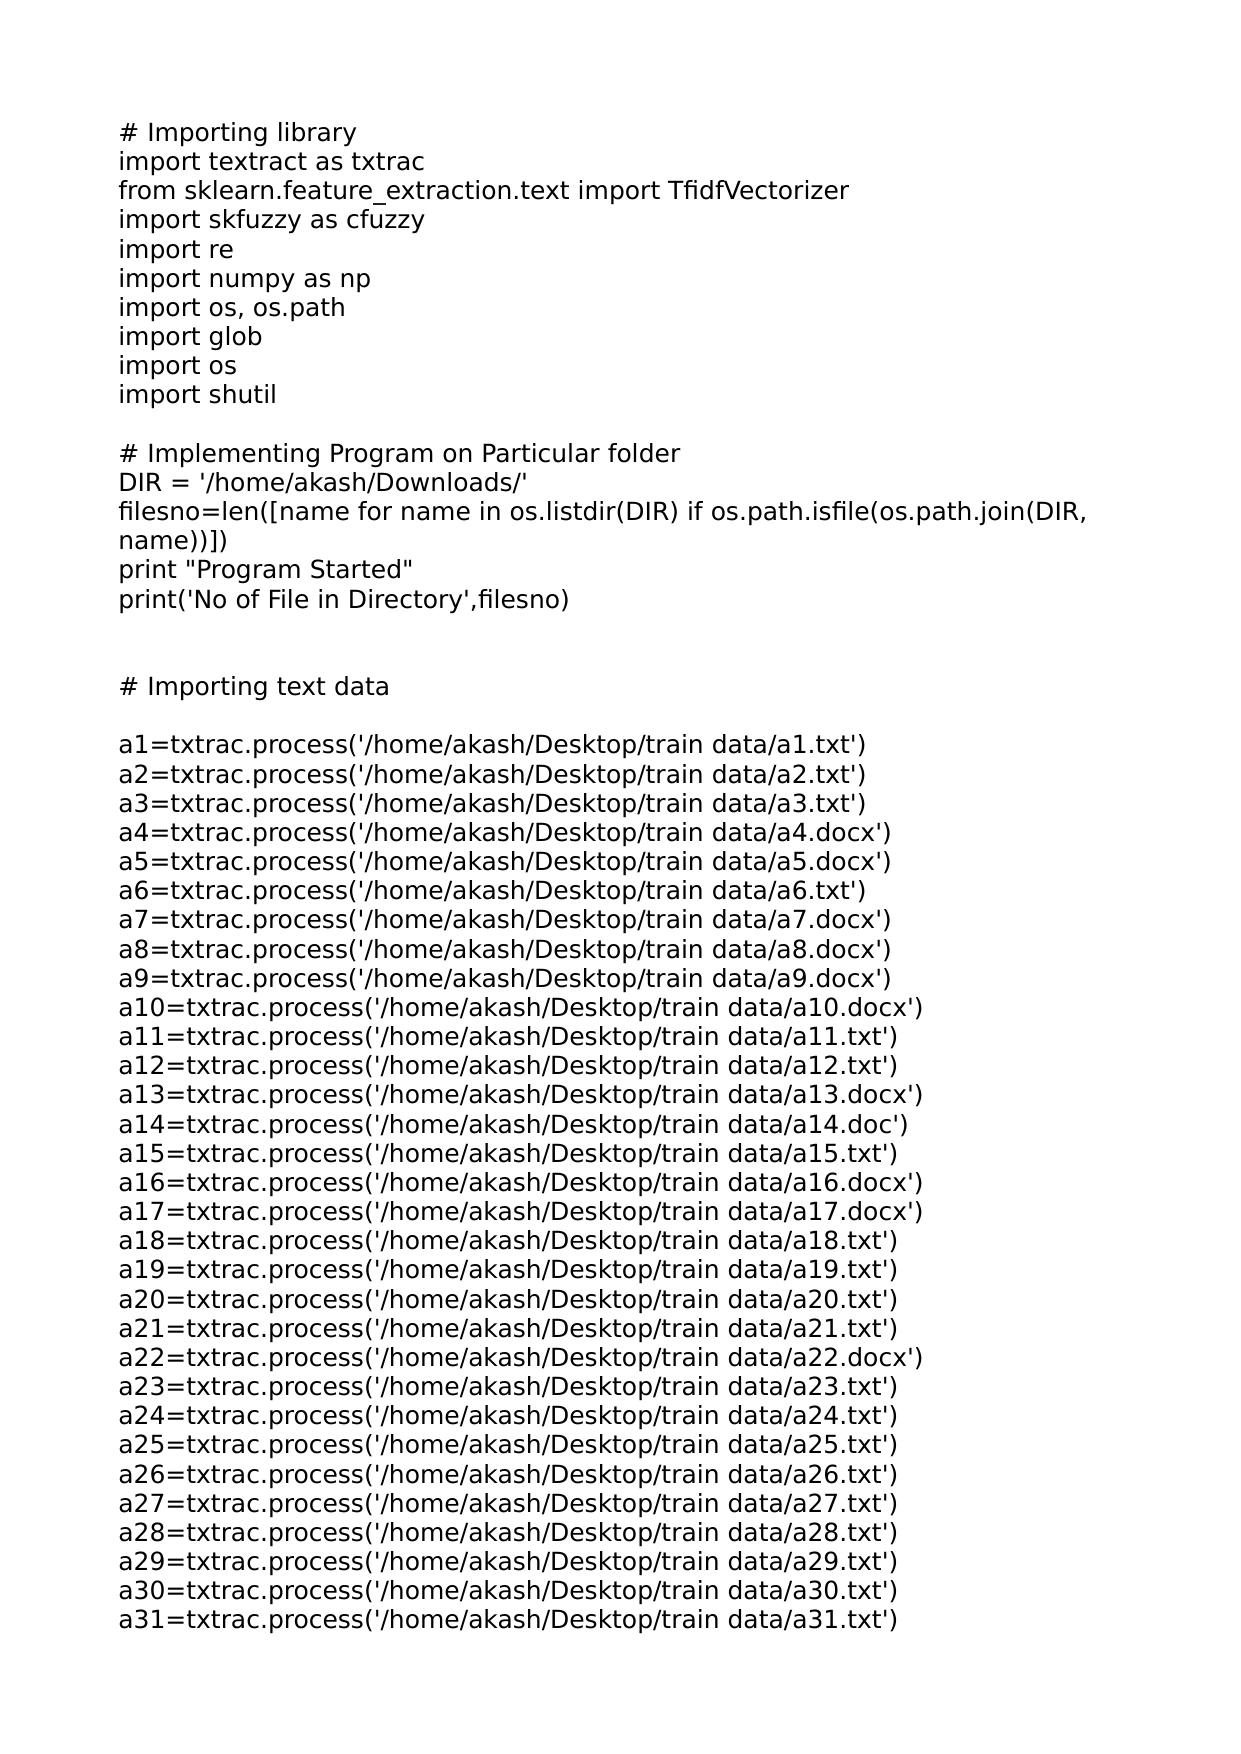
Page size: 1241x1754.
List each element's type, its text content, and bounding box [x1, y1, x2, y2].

text a5=txtrac.process('/home/akash/Desktop/train data/a5.docx') [118, 847, 1122, 876]
text a28=txtrac.process('/home/akash/Desktop/train data/a28.txt') [118, 1518, 1122, 1547]
text a31=txtrac.process('/home/akash/Desktop/train data/a31.txt') [118, 1606, 1122, 1635]
text a26=txtrac.process('/home/akash/Desktop/train data/a26.txt') [118, 1460, 1122, 1489]
text import re [118, 235, 1122, 264]
text a11=txtrac.process('/home/akash/Desktop/train data/a11.txt') [118, 1022, 1122, 1051]
text import skfuzzy as cfuzzy [118, 206, 1122, 235]
text a18=txtrac.process('/home/akash/Desktop/train data/a18.txt') [118, 1226, 1122, 1256]
text print "Program Started" [118, 556, 1122, 585]
text a17=txtrac.process('/home/akash/Desktop/train data/a17.docx') [118, 1197, 1122, 1226]
text import glob [118, 322, 1122, 351]
text import shutil [118, 381, 1122, 410]
text a20=txtrac.process('/home/akash/Desktop/train data/a20.txt') [118, 1285, 1122, 1314]
text a29=txtrac.process('/home/akash/Desktop/train data/a29.txt') [118, 1547, 1122, 1576]
text a22=txtrac.process('/home/akash/Desktop/train data/a22.docx') [118, 1343, 1122, 1372]
text filesno=len([name for name in os.listdir(DIR) if os.path.isfile(os.path.join(DIR, name))]) [118, 497, 1122, 556]
text a27=txtrac.process('/home/akash/Desktop/train data/a27.txt') [118, 1489, 1122, 1518]
text a8=txtrac.process('/home/akash/Desktop/train data/a8.docx') [118, 935, 1122, 964]
text a6=txtrac.process('/home/akash/Desktop/train data/a6.txt') [118, 876, 1122, 906]
text # Importing library [118, 118, 1122, 147]
text a25=txtrac.process('/home/akash/Desktop/train data/a25.txt') [118, 1431, 1122, 1460]
text a2=txtrac.process('/home/akash/Desktop/train data/a2.txt') [118, 760, 1122, 789]
text import textract as txtrac [118, 147, 1122, 176]
text import os, os.path [118, 293, 1122, 322]
text a24=txtrac.process('/home/akash/Desktop/train data/a24.txt') [118, 1401, 1122, 1431]
text a1=txtrac.process('/home/akash/Desktop/train data/a1.txt') [118, 731, 1122, 760]
text a4=txtrac.process('/home/akash/Desktop/train data/a4.docx') [118, 818, 1122, 847]
text a21=txtrac.process('/home/akash/Desktop/train data/a21.txt') [118, 1314, 1122, 1343]
text a9=txtrac.process('/home/akash/Desktop/train data/a9.docx') [118, 964, 1122, 993]
text a14=txtrac.process('/home/akash/Desktop/train data/a14.doc') [118, 1110, 1122, 1139]
text a23=txtrac.process('/home/akash/Desktop/train data/a23.txt') [118, 1372, 1122, 1401]
text a16=txtrac.process('/home/akash/Desktop/train data/a16.docx') [118, 1168, 1122, 1197]
text a3=txtrac.process('/home/akash/Desktop/train data/a3.txt') [118, 789, 1122, 818]
text print('No of File in Directory',filesno) [118, 585, 1122, 614]
text from sklearn.feature_extraction.text import TfidfVectorizer [118, 176, 1122, 206]
text a19=txtrac.process('/home/akash/Desktop/train data/a19.txt') [118, 1256, 1122, 1285]
text a13=txtrac.process('/home/akash/Desktop/train data/a13.docx') [118, 1081, 1122, 1110]
text import os [118, 351, 1122, 381]
text a15=txtrac.process('/home/akash/Desktop/train data/a15.txt') [118, 1139, 1122, 1168]
text # Importing text data [118, 672, 1122, 701]
text # Implementing Program on Particular folder [118, 439, 1122, 468]
text a12=txtrac.process('/home/akash/Desktop/train data/a12.txt') [118, 1051, 1122, 1081]
text a10=txtrac.process('/home/akash/Desktop/train data/a10.docx') [118, 993, 1122, 1022]
text import numpy as np [118, 264, 1122, 293]
text a7=txtrac.process('/home/akash/Desktop/train data/a7.docx') [118, 906, 1122, 935]
text a30=txtrac.process('/home/akash/Desktop/train data/a30.txt') [118, 1576, 1122, 1606]
text DIR = '/home/akash/Downloads/' [118, 468, 1122, 497]
